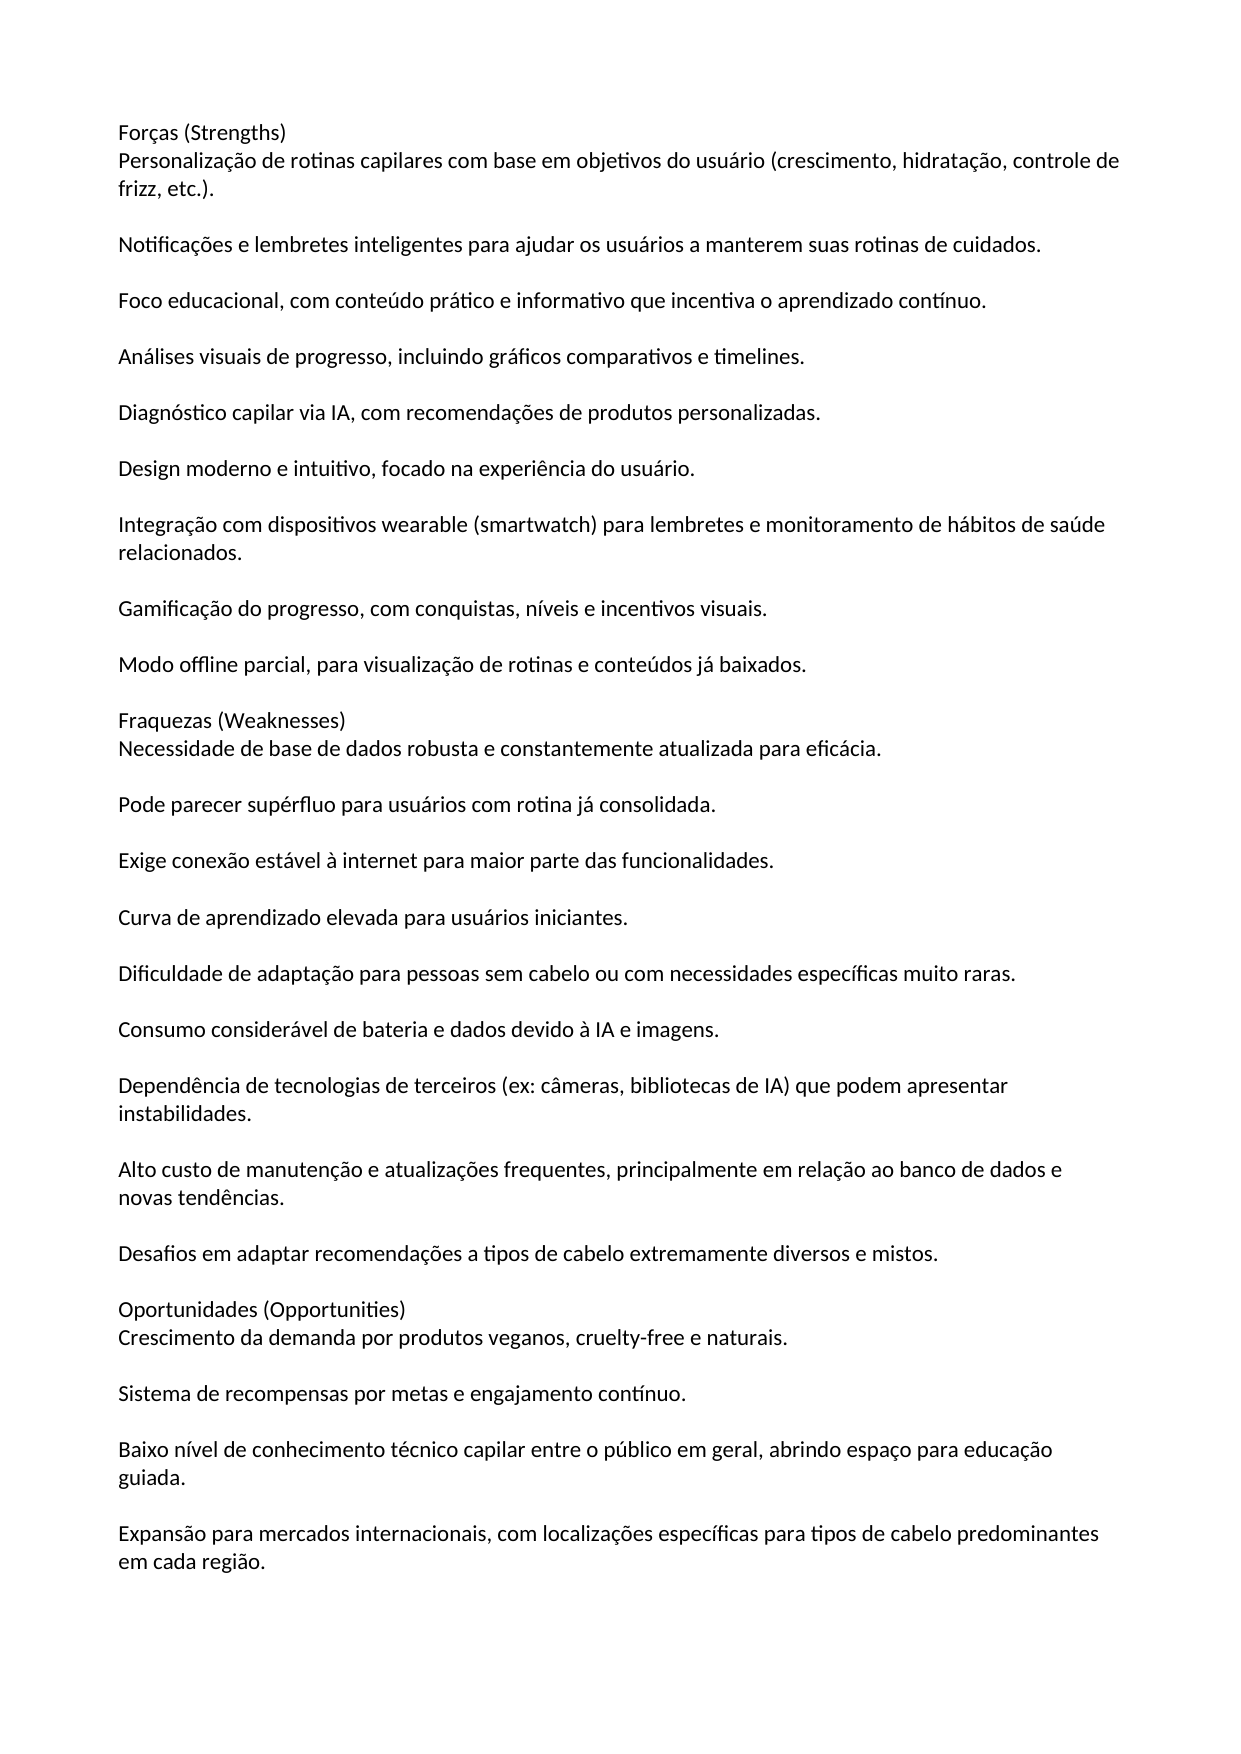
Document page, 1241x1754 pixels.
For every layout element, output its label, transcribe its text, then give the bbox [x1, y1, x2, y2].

text Dependência de tecnologias de terceiros (ex: câmeras, bibliotecas de IA) que podem apresentar instabilidades. [118, 1071, 1122, 1127]
text Crescimento da demanda por produtos veganos, cruelty-free e naturais. [118, 1323, 1122, 1351]
text Sistema de recompensas por metas e engajamento contínuo. [118, 1379, 1122, 1407]
text Exige conexão estável à internet para maior parte das funcionalidades. [118, 847, 1122, 875]
text Modo offline parcial, para visualização de rotinas e conteúdos já baixados. [118, 651, 1122, 678]
text Dificuldade de adaptação para pessoas sem cabelo ou com necessidades específicas muito raras. [118, 959, 1122, 987]
text Expansão para mercados internacionais, com localizações específicas para tipos de cabelo predominantes em cada região. [118, 1519, 1122, 1575]
text Forças (Strengths) [118, 118, 1122, 146]
text Alto custo de manutenção e atualizações frequentes, principalmente em relação ao banco de dados e novas tendências. [118, 1155, 1122, 1211]
text Notificações e lembretes inteligentes para ajudar os usuários a manterem suas rotinas de cuidados. [118, 230, 1122, 258]
text Integração com dispositivos wearable (smartwatch) para lembretes e monitoramento de hábitos de saúde relacionados. [118, 510, 1122, 566]
text Foco educacional, com conteúdo prático e informativo que incentiva o aprendizado contínuo. [118, 286, 1122, 314]
text Necessidade de base de dados robusta e constantemente atualizada para eficácia. [118, 734, 1122, 763]
text Desafios em adaptar recomendações a tipos de cabelo extremamente diversos e mistos. [118, 1239, 1122, 1267]
text Oportunidades (Opportunities) [118, 1295, 1122, 1323]
text Design moderno e intuitivo, focado na experiência do usuário. [118, 454, 1122, 482]
text Baixo nível de conhecimento técnico capilar entre o público em geral, abrindo espaço para educação guiada. [118, 1435, 1122, 1491]
text Fraquezas (Weaknesses) [118, 707, 1122, 734]
text Análises visuais de progresso, incluindo gráficos comparativos e timelines. [118, 342, 1122, 370]
text Consumo considerável de bateria e dados devido à IA e imagens. [118, 1015, 1122, 1043]
text Gamificação do progresso, com conquistas, níveis e incentivos visuais. [118, 594, 1122, 622]
text Pode parecer supérfluo para usuários com rotina já consolidada. [118, 791, 1122, 819]
text Personalização de rotinas capilares com base em objetivos do usuário (crescimento, hidratação, controle de frizz, etc.). [118, 146, 1122, 202]
text Diagnóstico capilar via IA, com recomendações de produtos personalizadas. [118, 398, 1122, 426]
text Curva de aprendizado elevada para usuários iniciantes. [118, 903, 1122, 931]
